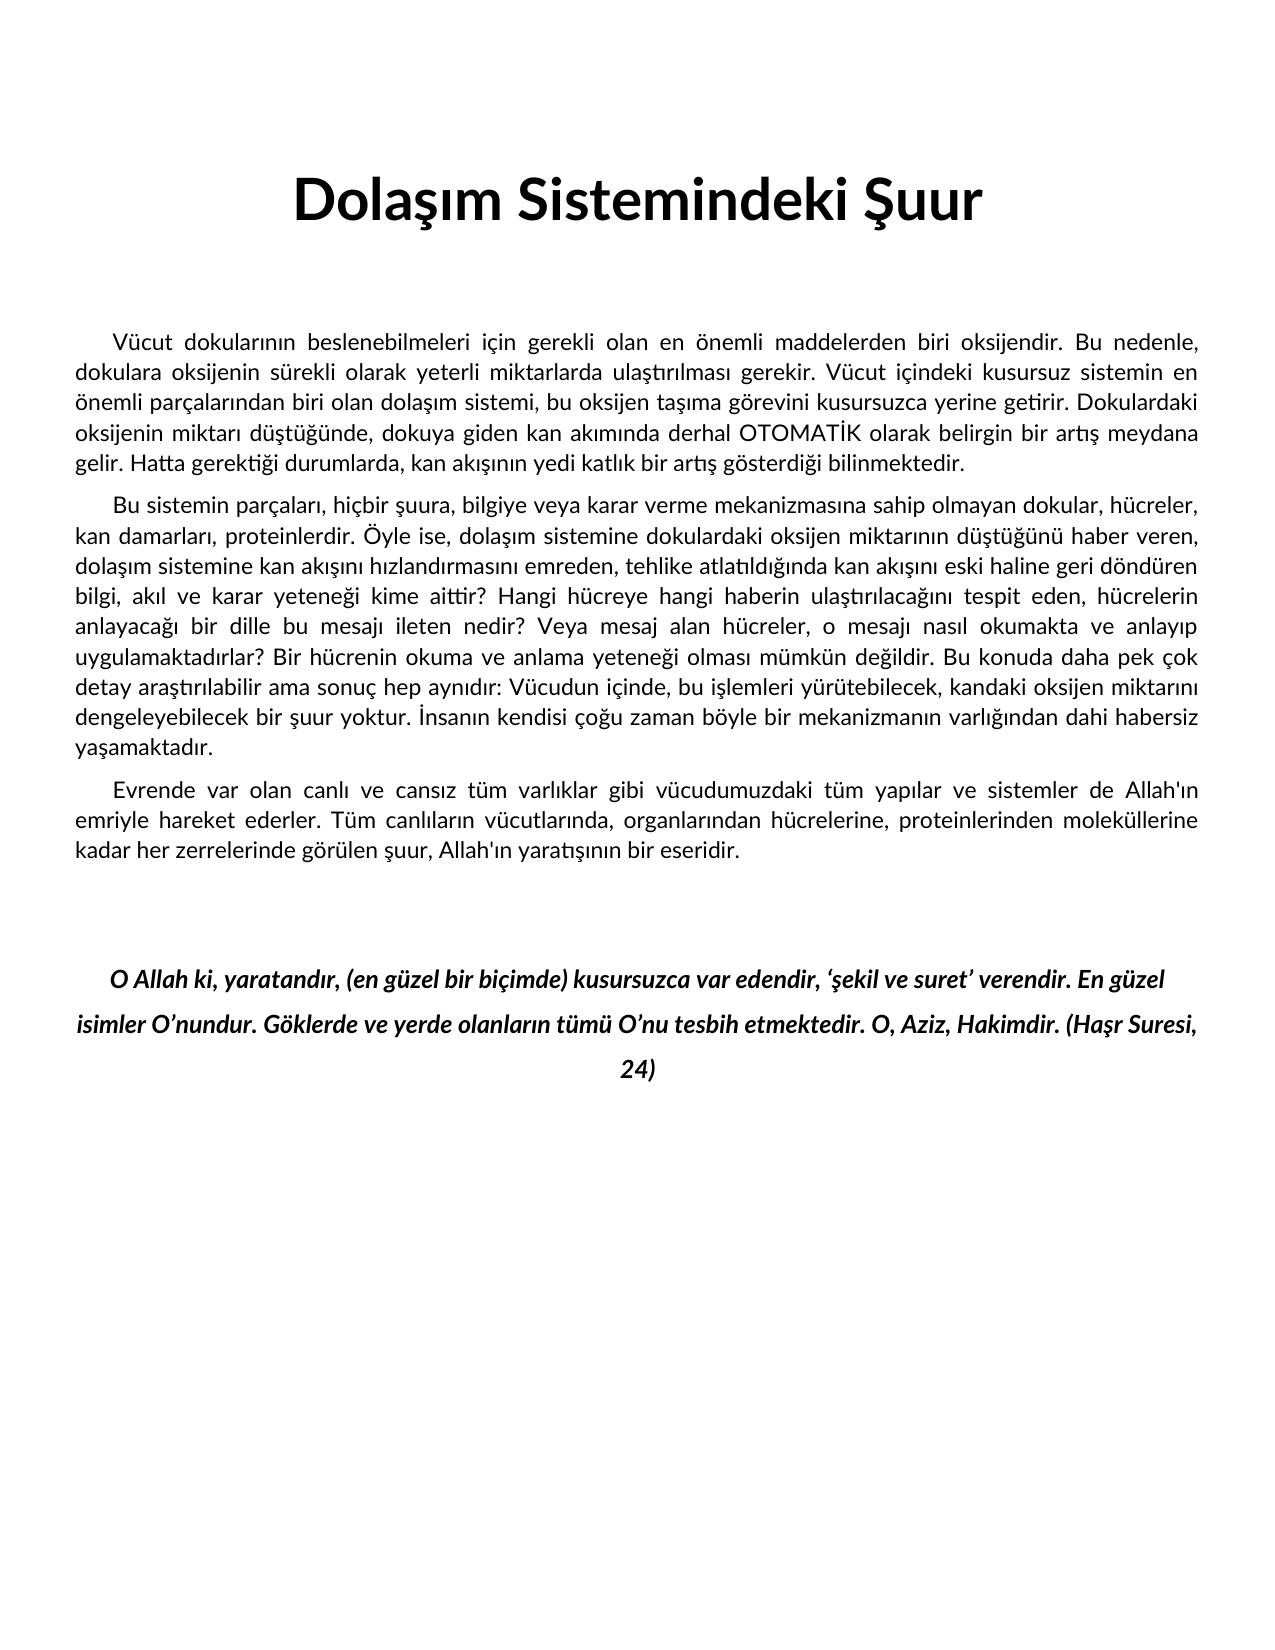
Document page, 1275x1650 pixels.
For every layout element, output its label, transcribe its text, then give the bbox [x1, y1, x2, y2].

text Vücut dokularının beslenebilmeleri için gerekli olan en önemli maddelerden biri oksijendir. Bu nedenle, dokulara oksijenin sürekli olarak yeterli miktarlarda ulaştırılması gerekir. Vücut içindeki kusursuz sistemin en önemli parçalarından biri olan dolaşım sistemi, bu oksijen taşıma görevini kusursuzca yerine getirir. Dokulardaki oksijenin miktarı düştüğünde, dokuya giden kan akımında derhal OTOMATİK olarak belirgin bir artış meydana gelir. Hatta gerektiği durumlarda, kan akışının yedi katlık bir artış gösterdiği bilinmektedir. [75, 328, 1200, 476]
text Evrende var olan canlı ve cansız tüm varlıklar gibi vücudumuzdaki tüm yapılar ve sistemler de Allah'ın emriyle hareket ederler. Tüm canlıların vücutlarında, organlarından hücrelerine, proteinlerinden moleküllerine kadar her zerrelerinde görülen şuur, Allah'ın yaratışının bir eseridir. [75, 776, 1200, 863]
subtitle Dolaşım Sistemindeki Şuur [75, 162, 1200, 232]
text Bu sistemin parçaları, hiçbir şuura, bilgiye veya karar verme mekanizmasına sahip olmayan dokular, hücreler, kan damarları, proteinlerdir. Öyle ise, dolaşım sistemine dokulardaki oksijen miktarının düştüğünü haber veren, dolaşım sistemine kan akışını hızlandırmasını emreden, tehlike atlatıldığında kan akışını eski haline geri döndüren bilgi, akıl ve karar yeteneği kime aittir? Hangi hücreye hangi haberin ulaştırılacağını tespit eden, hücrelerin anlayacağı bir dille bu mesajı ileten nedir? Veya mesaj alan hücreler, o mesajı nasıl okumakta ve anlayıp uygulamaktadırlar? Bir hücrenin okuma ve anlama yeteneği olması mümkün değildir. Bu konuda daha pek çok detay araştırılabilir ama sonuç hep aynıdır: Vücudun içinde, bu işlemleri yürütebilecek, kandaki oksijen miktarını dengeleyebilecek bir şuur yoktur. İnsanın kendisi çoğu zaman böyle bir mekanizmanın varlığından dahi habersiz yaşamaktadır. [75, 491, 1200, 760]
text O Allah ki, yaratandır, (en güzel bir biçimde) kusursuzca var edendir, ‘şekil ve suret’ verendir. En güzel isimler O’nundur. Göklerde ve yerde olanların tümü O’nu tesbih etmektedir. O, Aziz, Hakimdir. (Haşr Suresi, 24) [75, 964, 1200, 1084]
